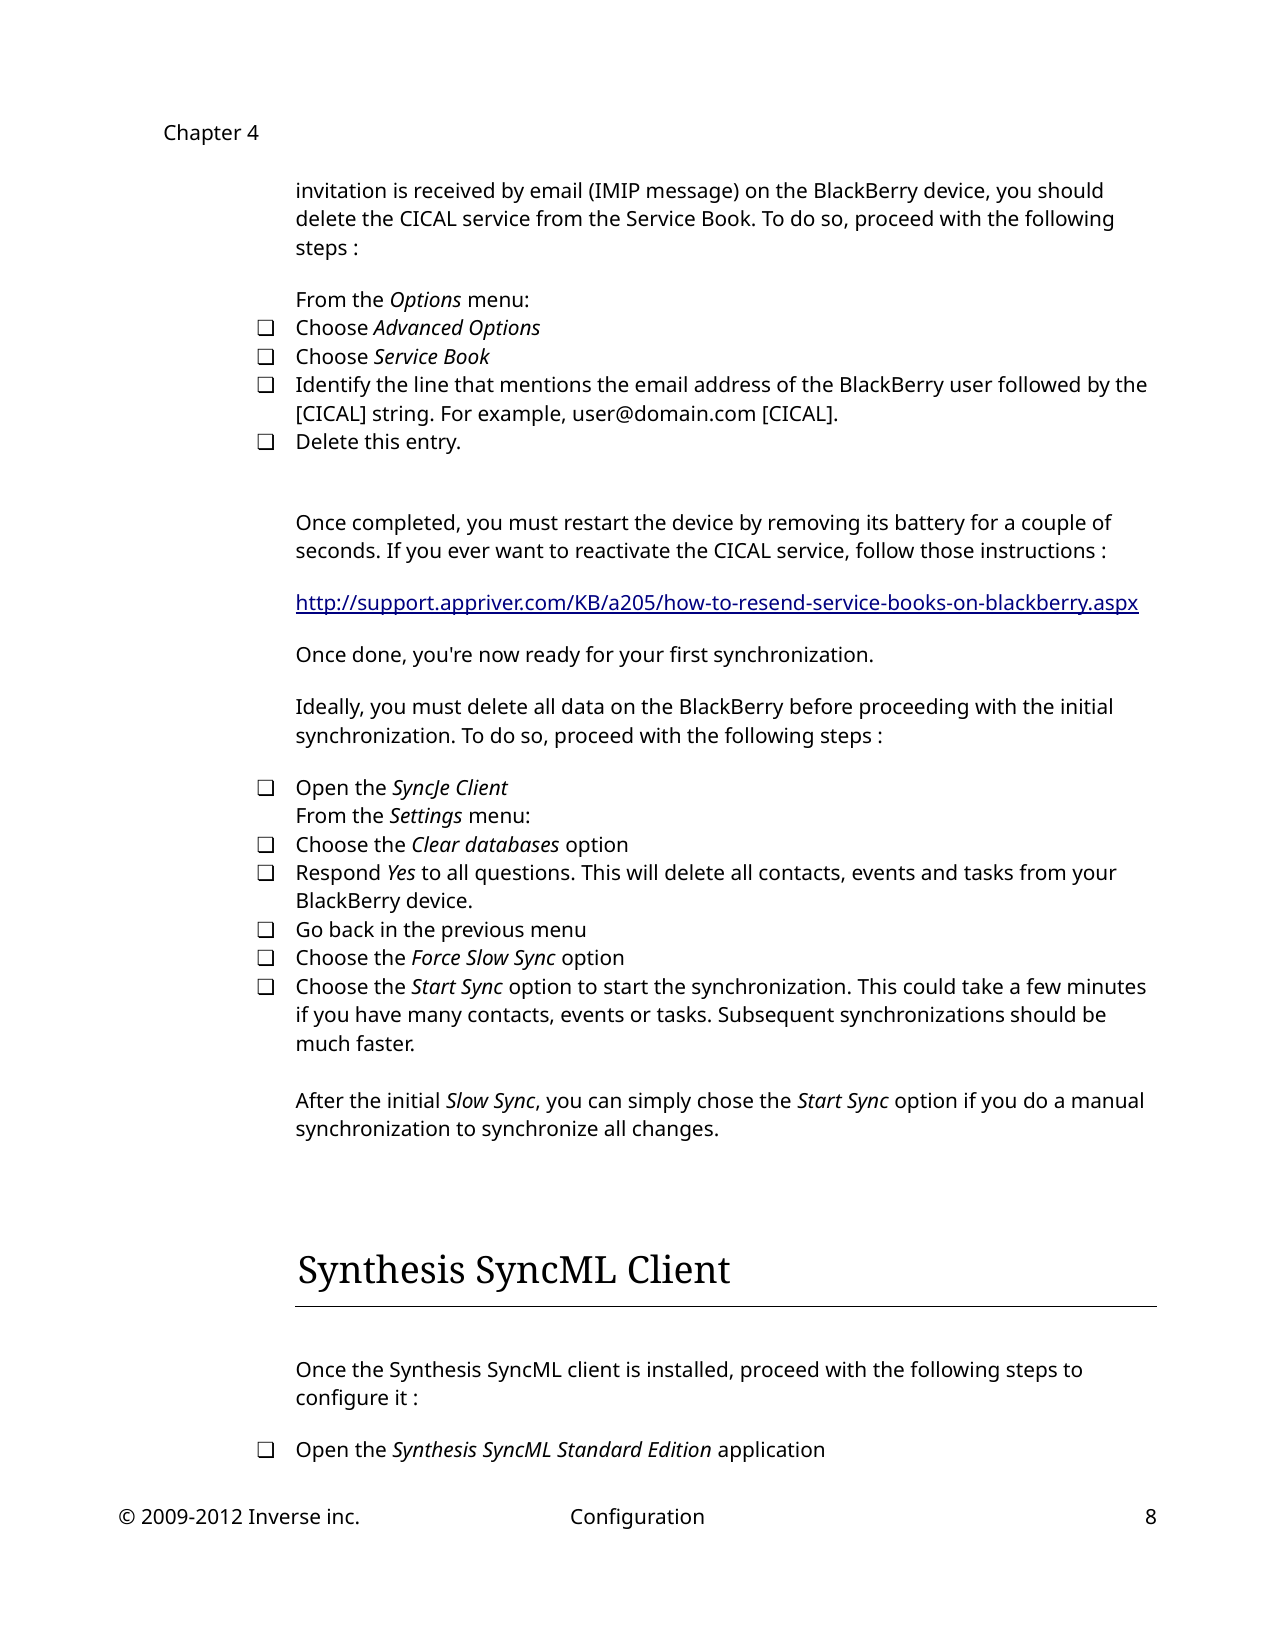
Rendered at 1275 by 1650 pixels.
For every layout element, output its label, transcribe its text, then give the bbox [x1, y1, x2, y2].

list ❏ Choose Advanced Options [256, 313, 1157, 342]
list ❏ Go back in the previous menu [256, 915, 1157, 943]
list ❏ Open the SyncJe Client [256, 773, 1157, 801]
text http://support.appriver.com/KB/a205/how-to-resend-service-books-on-blackberry.aspx [295, 588, 1157, 617]
list ❏ Choose the Force Slow Sync option [256, 943, 1157, 972]
text invitation is received by email (IMIP message) on the BlackBerry device, you should delete the CICAL service from the Service Book. To do so, proceed with the following steps : [295, 176, 1157, 261]
text Once completed, you must restart the device by removing its battery for a couple of seconds. If you ever want to reactivate the CICAL service, follow those instructions : [295, 508, 1157, 564]
list ❏ Open the Synthesis SyncML Standard Edition application [256, 1435, 1157, 1464]
list From the Settings menu: [256, 801, 1157, 830]
list ❏ Choose Service Book [256, 342, 1157, 370]
list ❏ Identify the line that mentions the email address of the BlackBerry user followed by the [CICAL] string. For example, user@domain.com [CICAL]. [256, 370, 1157, 427]
text Ideally, you must delete all data on the BlackBerry before proceeding with the initial synchronization. To do so, proceed with the following steps : [295, 692, 1157, 749]
subtitle Synthesis SyncML Client [295, 1243, 1157, 1306]
text After the initial Slow Sync, you can simply chose the Start Sync option if you do a manual synchronization to synchronize all changes. [295, 1086, 1157, 1143]
list ❏ Delete this entry. [256, 427, 1157, 456]
list ❏ Respond Yes to all questions. This will delete all contacts, events and tasks from your BlackBerry device. [256, 858, 1157, 915]
list From the Options menu: [256, 285, 1157, 313]
list ❏ Choose the Start Sync option to start the synchronization. This could take a few minutes if you have many contacts, events or tasks. Subsequent synchronizations should be much faster. [256, 972, 1157, 1057]
text Once the Synthesis SyncML client is installed, proceed with the following steps to configure it : [295, 1355, 1157, 1412]
text Once done, you're now ready for your first synchronization. [295, 640, 1157, 669]
list ❏ Choose the Clear databases option [256, 830, 1157, 858]
